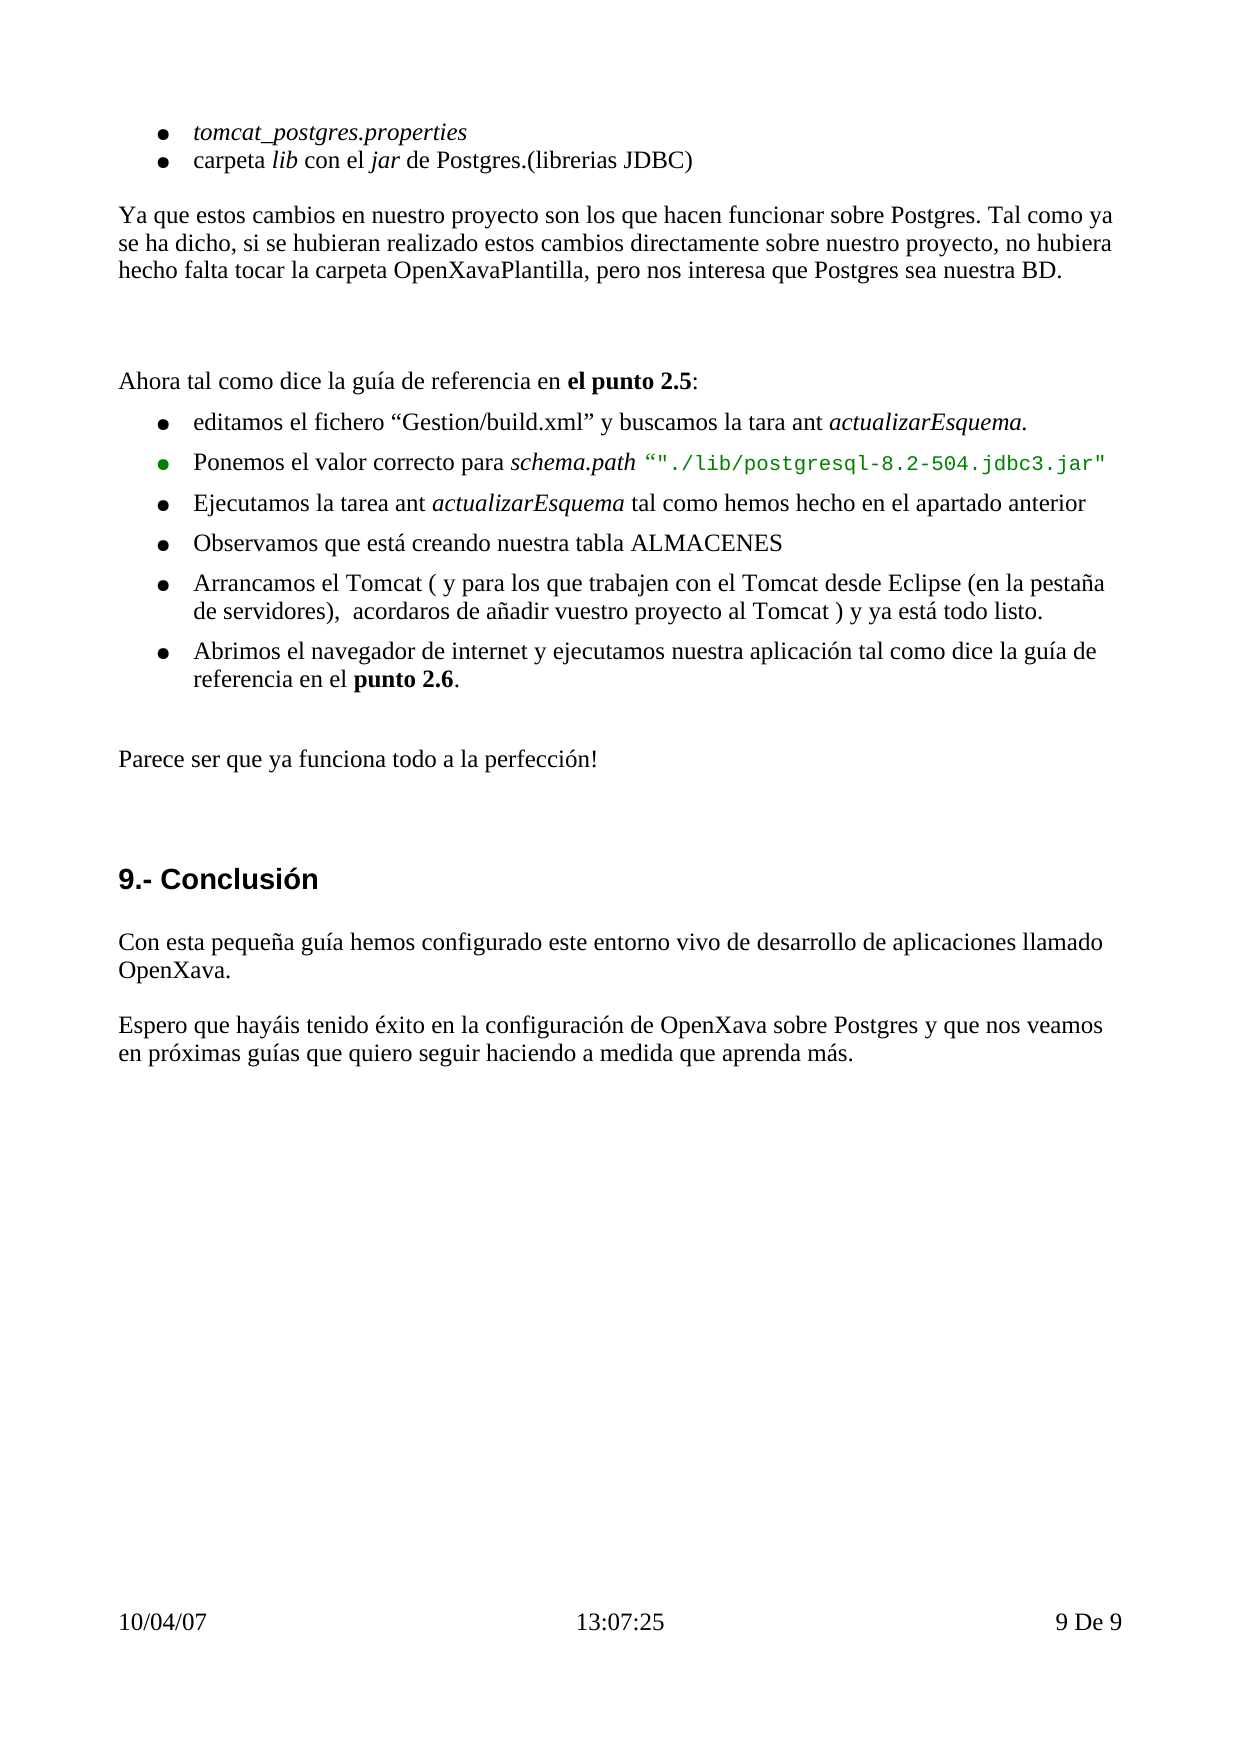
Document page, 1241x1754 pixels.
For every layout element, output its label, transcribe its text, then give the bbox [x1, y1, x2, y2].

text Espero que hayáis tenido éxito en la configuración de OpenXava sobre Postgres y que nos veamos en próximas guías que quiero seguir haciendo a medida que aprenda más. [118, 1012, 1122, 1067]
text Parece ser que ya funciona todo a la perfección! [118, 745, 1122, 773]
list Ponemos el valor correcto para schema.path “"./lib/postgresql-8.2-504.jdbc3.jar" [156, 448, 1122, 476]
list Observamos que está creando nuestra tabla ALMACENES [156, 529, 1122, 557]
list Arrancamos el Tomcat ( y para los que trabajen con el Tomcat desde Eclipse (en la pestaña de servidores), acordaros de añadir vuestro proyecto al Tomcat ) y ya está todo listo. [156, 569, 1122, 625]
text 9.- Conclusión [118, 863, 1122, 896]
text Con esta pequeña guía hemos configurado este entorno vivo de desarrollo de aplicaciones llamado OpenXava. [118, 928, 1122, 984]
list Ejecutamos la tarea ant actualizarEsquema tal como hemos hecho en el apartado anterior [156, 489, 1122, 517]
text Ahora tal como dice la guía de referencia en el punto 2.5: [118, 367, 1122, 395]
list Abrimos el navegador de internet y ejecutamos nuestra aplicación tal como dice la guía de referencia en el punto 2.6. [156, 637, 1122, 693]
list editamos el fichero “Gestion/build.xml” y buscamos la tara ant actualizarEsquema. [156, 408, 1122, 435]
text Ya que estos cambios en nuestro proyecto son los que hacen funcionar sobre Postgres. Tal como ya se ha dicho, si se hubieran realizado estos cambios directamente sobre nuestro proyecto, no hubiera hecho falta tocar la carpeta OpenXavaPlantilla, pero nos interesa que Postgres sea nuestra BD. [118, 201, 1122, 284]
list carpeta lib con el jar de Postgres.(librerias JDBC) [156, 146, 1122, 173]
list tomcat_postgres.properties [156, 118, 1122, 146]
